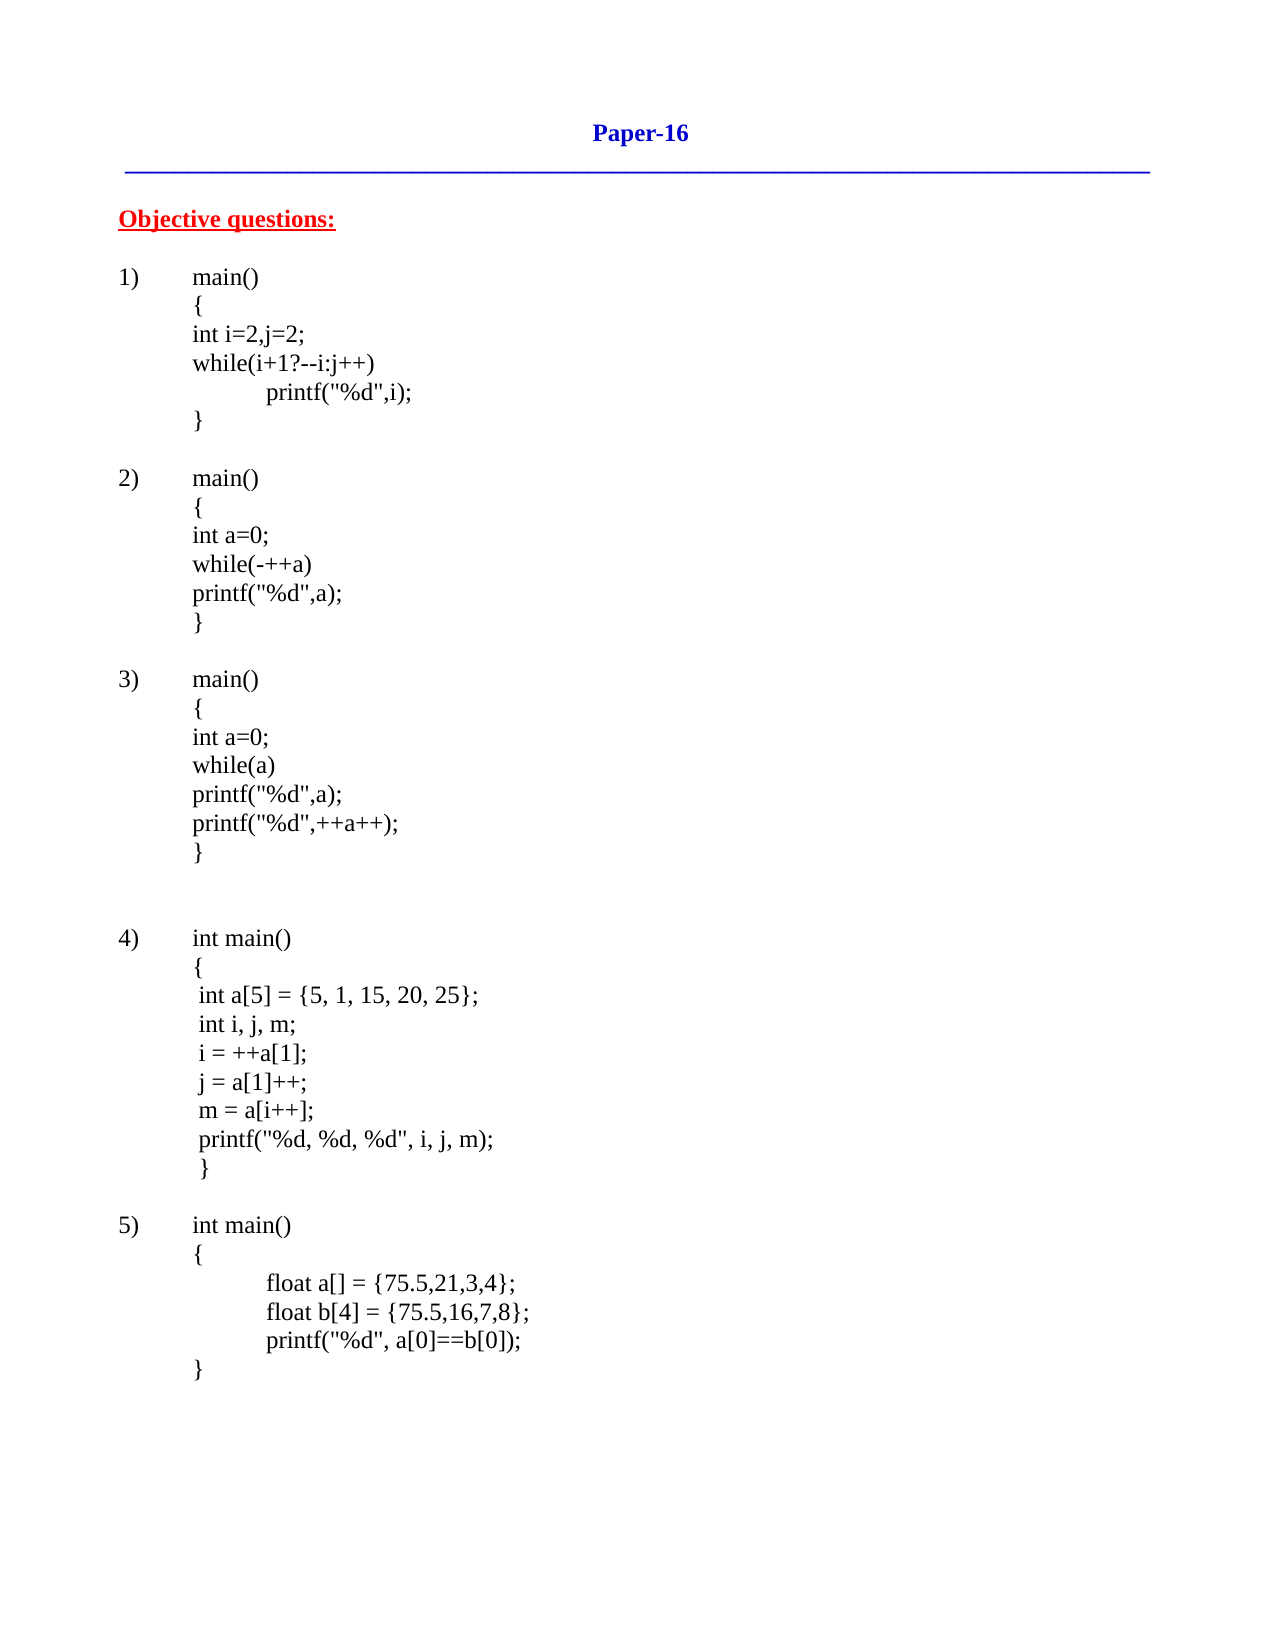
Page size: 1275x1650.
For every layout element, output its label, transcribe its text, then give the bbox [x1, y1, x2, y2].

text printf("%d, %d, %d", i, j, m); [118, 1124, 1157, 1153]
text 3) main() [118, 664, 1157, 693]
text float a[] = {75.5,21,3,4}; [118, 1268, 1157, 1297]
text { [118, 1239, 1157, 1268]
text 5) int main() [118, 1211, 1157, 1239]
text int a=0; [118, 722, 1157, 751]
text printf("%d",++a++); [118, 808, 1157, 837]
text } [118, 1153, 1157, 1182]
text { [118, 492, 1157, 521]
text } [118, 406, 1157, 434]
text while(i+1?--i:j++) [118, 348, 1157, 377]
text m = a[i++]; [118, 1096, 1157, 1124]
text int a[5] = {5, 1, 15, 20, 25}; [118, 981, 1157, 1009]
text Objective questions: [118, 204, 1157, 233]
text { [118, 291, 1157, 319]
text i = ++a[1]; [118, 1038, 1157, 1067]
text } [118, 607, 1157, 636]
text Paper-16 [118, 118, 1157, 147]
text printf("%d",a); [118, 578, 1157, 607]
text while(a) [118, 751, 1157, 779]
text int i, j, m; [118, 1009, 1157, 1038]
text __________________________________________________________________________________ [118, 147, 1157, 176]
text printf("%d",i); [118, 377, 1157, 406]
text 4) int main() [118, 923, 1157, 952]
text printf("%d",a); [118, 779, 1157, 808]
text } [118, 1354, 1157, 1383]
text 1) main() [118, 262, 1157, 291]
text j = a[1]++; [118, 1067, 1157, 1096]
text printf("%d", a[0]==b[0]); [118, 1326, 1157, 1354]
text } [118, 837, 1157, 866]
text int i=2,j=2; [118, 319, 1157, 348]
text { [118, 952, 1157, 981]
text int a=0; [118, 521, 1157, 549]
text { [118, 693, 1157, 722]
text float b[4] = {75.5,16,7,8}; [118, 1297, 1157, 1326]
text 2) main() [118, 463, 1157, 492]
text while(-++a) [118, 549, 1157, 578]
